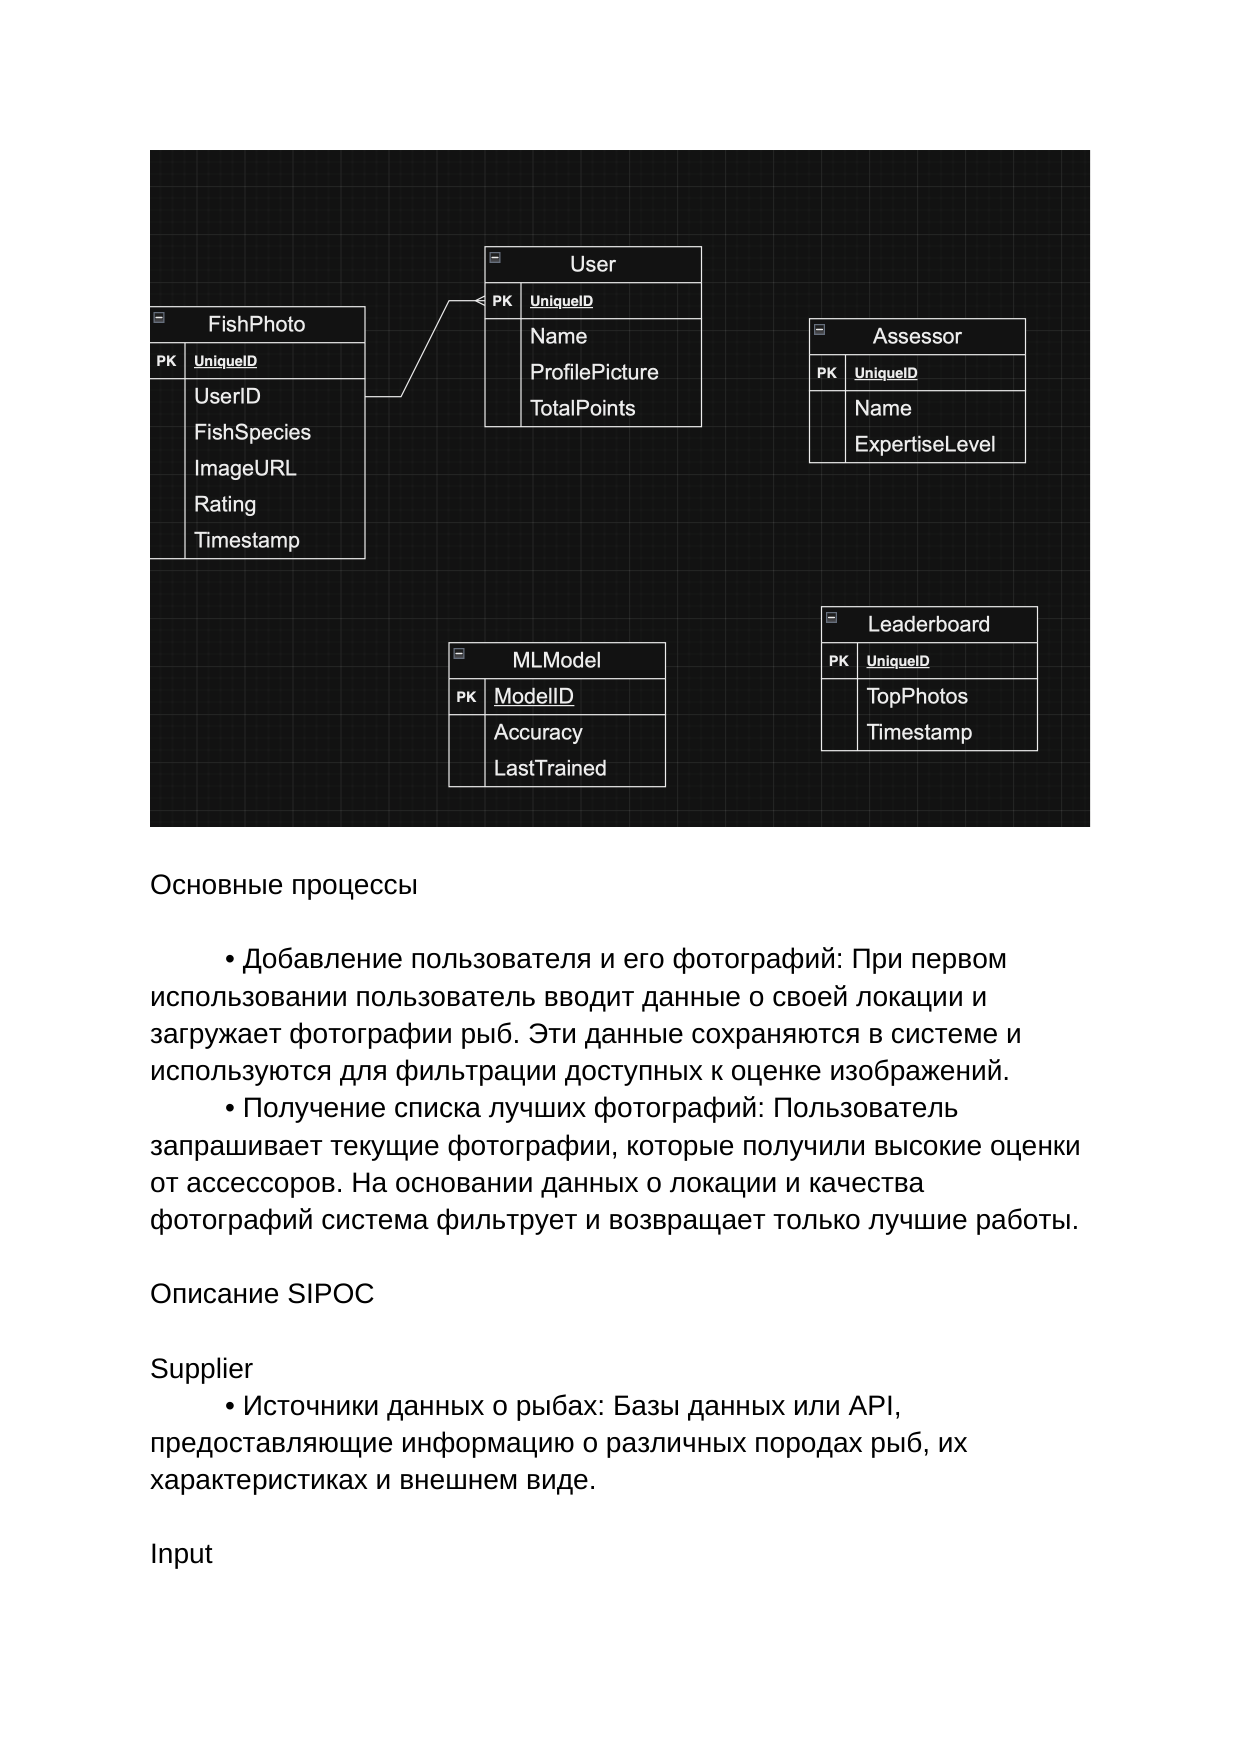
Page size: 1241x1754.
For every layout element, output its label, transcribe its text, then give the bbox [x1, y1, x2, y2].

text Supplier [150, 1352, 1090, 1384]
text • Получение списка лучших фотографий: Пользователь запрашивает текущие фотографии, которые получили высокие оценки от ассессоров. На основании данных о локации и качества фотографий система фильтрует и возвращает только лучшие работы. [150, 1091, 1090, 1235]
text • Источники данных о рыбах: Базы данных или API, предоставляющие информацию о различных породах рыб, их характеристиках и внешнем виде. [150, 1389, 1090, 1496]
text Input [150, 1537, 1090, 1570]
picture [150, 150, 1091, 827]
text Основные процессы [150, 868, 1090, 901]
text • Добавление пользователя и его фотографий: При первом использовании пользователь вводит данные о своей локации и загружает фотографии рыб. Эти данные сохраняются в системе и используются для фильтрации доступных к оценке изображений. [150, 942, 1090, 1086]
text Описание SIPOC [150, 1277, 1090, 1309]
